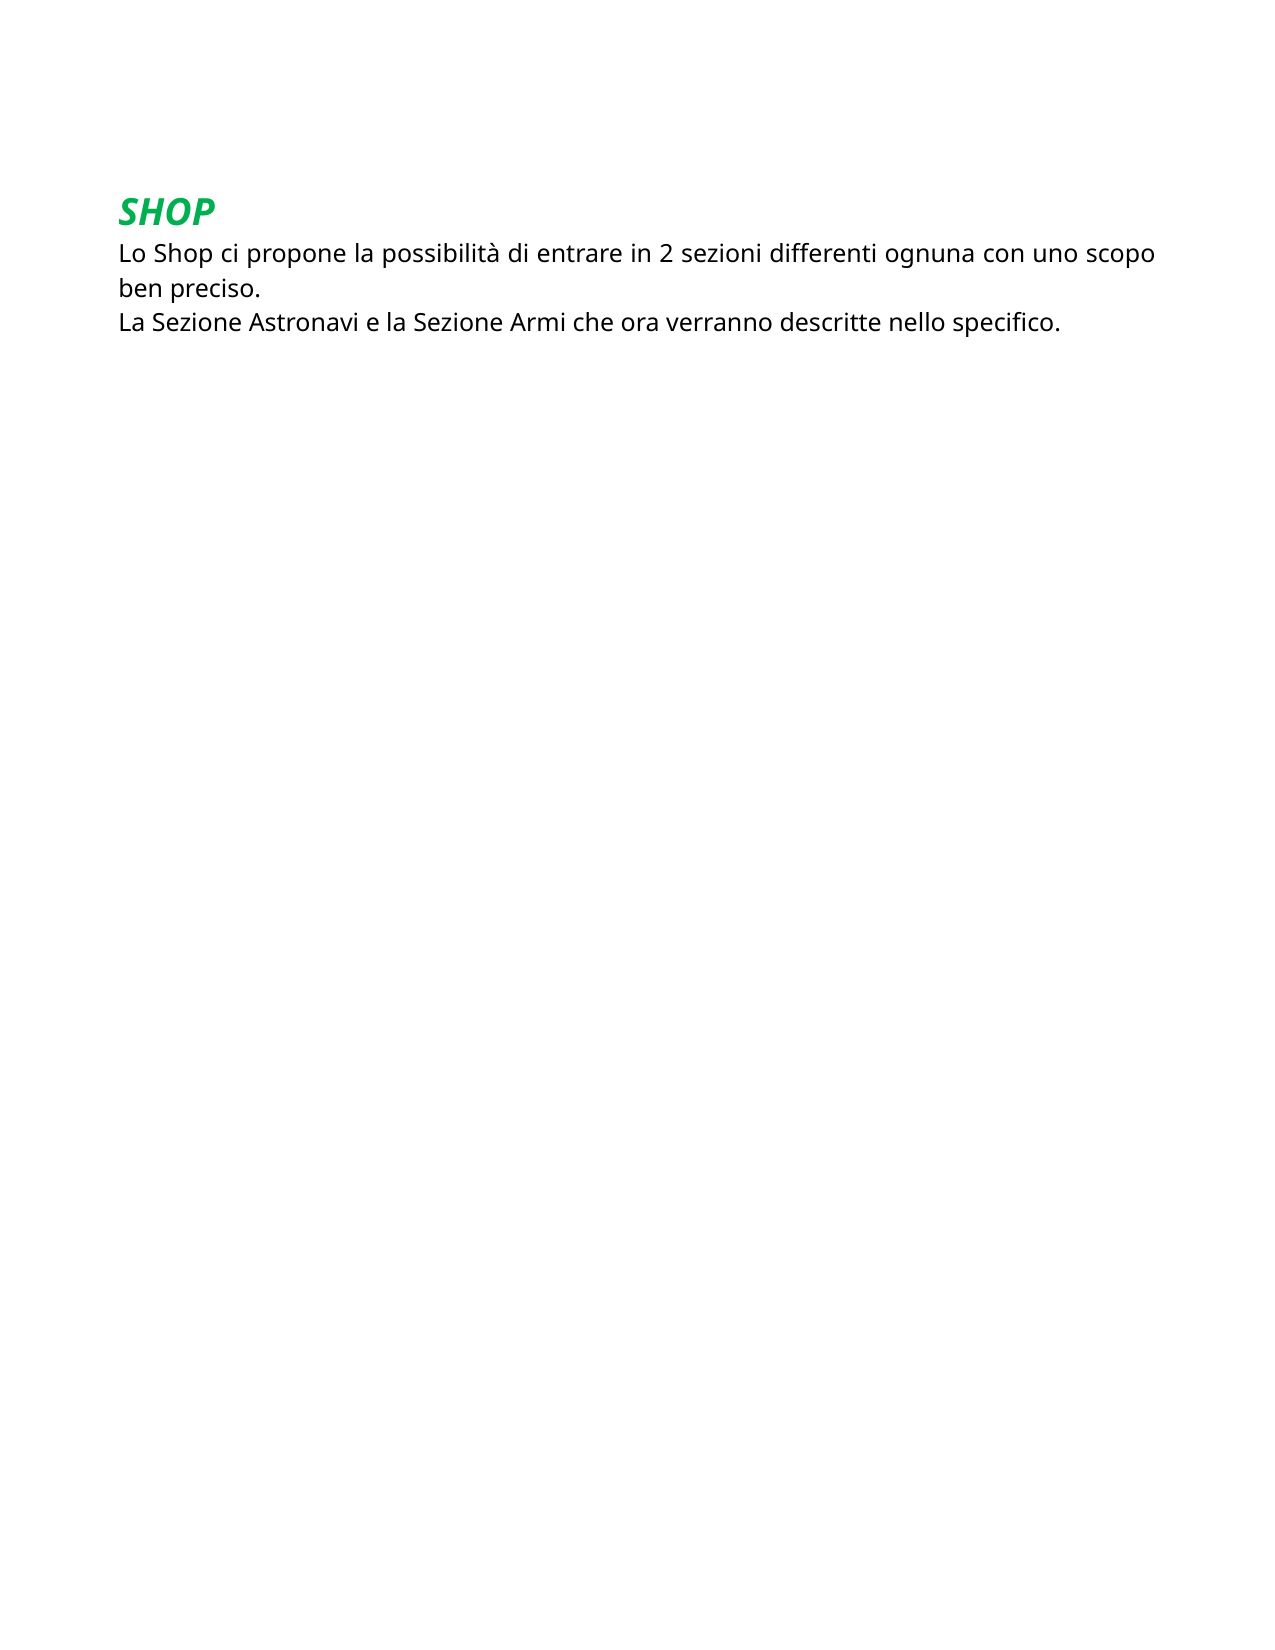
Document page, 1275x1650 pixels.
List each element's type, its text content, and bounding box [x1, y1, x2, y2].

subtitle SHOP [118, 185, 1157, 236]
text La Sezione Astronavi e la Sezione Armi che ora verranno descritte nello specifico. [118, 304, 1157, 338]
text Lo Shop ci propone la possibilità di entrare in 2 sezioni differenti ognuna con uno scopo ben preciso. [118, 236, 1157, 304]
